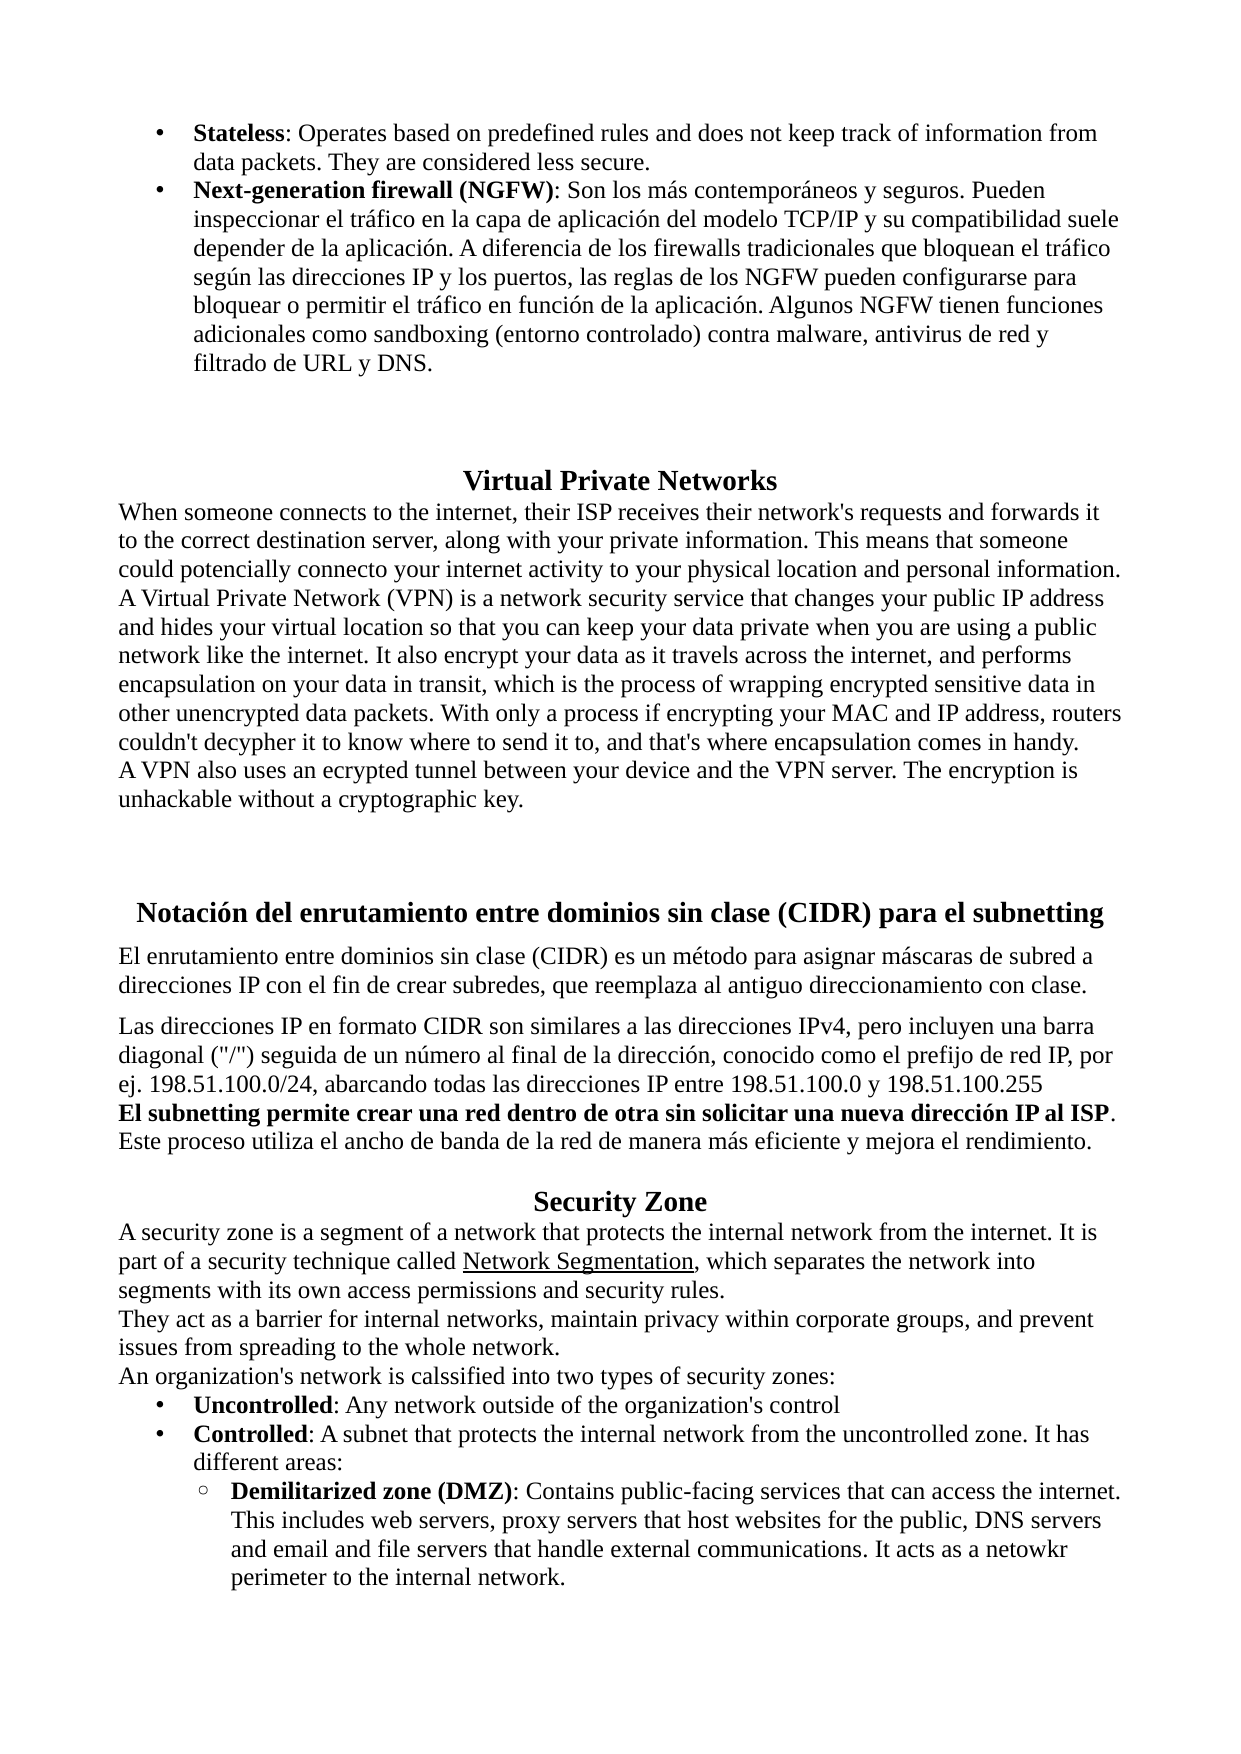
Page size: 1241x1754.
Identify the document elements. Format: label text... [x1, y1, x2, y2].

list Stateless: Operates based on predefined rules and does not keep track of information from data packets. They are considered less secure. [156, 118, 1122, 176]
text A VPN also uses an ecrypted tunnel between your device and the VPN server. The encryption is unhackable without a cryptographic key. [118, 755, 1122, 813]
text Virtual Private Networks [118, 463, 1122, 497]
text El enrutamiento entre dominios sin clase (CIDR) es un método para asignar máscaras de subred a direcciones IP con el fin de crear subredes, que reemplaza al antiguo direccionamiento con clase. [118, 941, 1122, 999]
list Demilitarized zone (DMZ): Contains public-facing services that can access the internet. This includes web servers, proxy servers that host websites for the public, DNS servers and email and file servers that handle external communications. It acts as a netowkr perimeter to the internal network. [193, 1476, 1122, 1591]
list Uncontrolled: Any network outside of the organization's control [156, 1390, 1122, 1419]
text El subnetting permite crear una red dentro de otra sin solicitar una nueva dirección IP al ISP. Este proceso utiliza el ancho de banda de la red de manera más eficiente y mejora el rendimiento. [118, 1098, 1122, 1155]
subtitle Notación del enrutamiento entre dominios sin clase (CIDR) para el subnetting [118, 895, 1122, 929]
text They act as a barrier for internal networks, maintain privacy within corporate groups, and prevent issues from spreading to the whole network. [118, 1304, 1122, 1361]
text Las direcciones IP en formato CIDR son similares a las direcciones IPv4, pero incluyen una barra diagonal ("/") seguida de un número al final de la dirección, conocido como el prefijo de red IP, por ej. 198.51.100.0/24, abarcando todas las direcciones IP entre 198.51.100.0 y 198.51.100.255 [118, 1011, 1122, 1098]
text Security Zone [118, 1184, 1122, 1217]
list Controlled: A subnet that protects the internal network from the uncontrolled zone. It has different areas: [156, 1419, 1122, 1476]
text A Virtual Private Network (VPN) is a network security service that changes your public IP address and hides your virtual location so that you can keep your data private when you are using a public network like the internet. It also encrypt your data as it travels across the internet, and performs encapsulation on your data in transit, which is the process of wrapping encrypted sensitive data in other unencrypted data packets. With only a process if encrypting your MAC and IP address, routers couldn't decypher it to know where to send it to, and that's where encapsulation comes in handy. [118, 583, 1122, 755]
text An organization's network is calssified into two types of security zones: [118, 1361, 1122, 1390]
list Next-generation firewall (NGFW): Son los más contemporáneos y seguros. Pueden inspeccionar el tráfico en la capa de aplicación del modelo TCP/IP y su compatibilidad suele depender de la aplicación. A diferencia de los firewalls tradicionales que bloquean el tráfico según las direcciones IP y los puertos, las reglas de los NGFW pueden configurarse para bloquear o permitir el tráfico en función de la aplicación. Algunos NGFW tienen funciones adicionales como sandboxing (entorno controlado) contra malware, antivirus de red y filtrado de URL y DNS. [156, 176, 1122, 377]
text When someone connects to the internet, their ISP receives their network's requests and forwards it to the correct destination server, along with your private information. This means that someone could potencially connecto your internet activity to your physical location and personal information. [118, 497, 1122, 583]
text A security zone is a segment of a network that protects the internal network from the internet. It is part of a security technique called Network Segmentation, which separates the network into segments with its own access permissions and security rules. [118, 1217, 1122, 1304]
